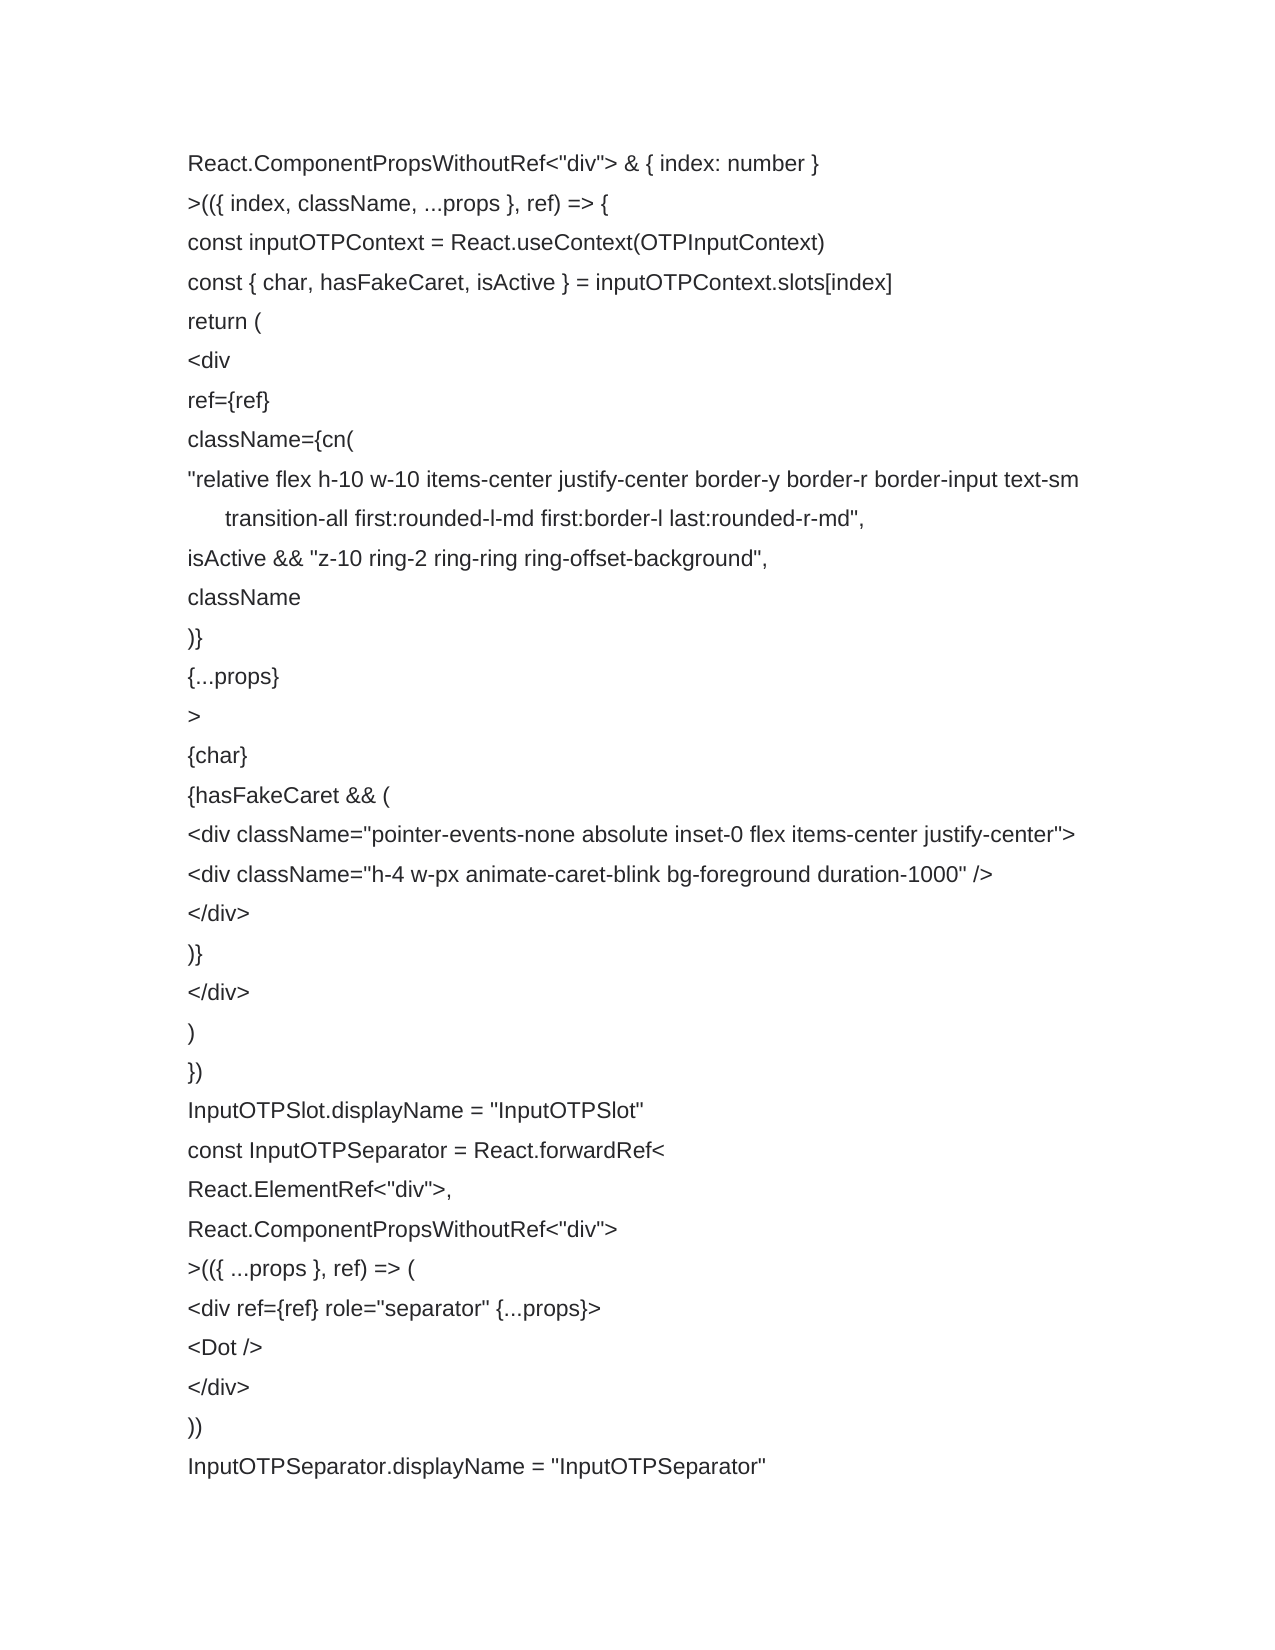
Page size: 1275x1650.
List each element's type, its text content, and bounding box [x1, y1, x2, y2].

list React.ComponentPropsWithoutRef<"div"> & { index: number } [187, 150, 1125, 176]
list }) [187, 1058, 1125, 1084]
list </div> [187, 1374, 1125, 1400]
list {...props} [187, 663, 1125, 689]
list className [187, 584, 1125, 611]
list className={cn( [187, 426, 1125, 453]
list > [187, 703, 1125, 729]
list ref={ref} [187, 387, 1125, 413]
list isActive && "z-10 ring-2 ring-ring ring-offset-background", [187, 545, 1125, 571]
list >(({ ...props }, ref) => ( [187, 1255, 1125, 1282]
list InputOTPSlot.displayName = "InputOTPSlot" [187, 1097, 1125, 1124]
list </div> [187, 900, 1125, 926]
list {hasFakeCaret && ( [187, 782, 1125, 808]
list const inputOTPContext = React.useContext(OTPInputContext) [187, 229, 1125, 255]
list </div> [187, 979, 1125, 1005]
list const { char, hasFakeCaret, isActive } = inputOTPContext.slots[index] [187, 268, 1125, 295]
list <div className="pointer-events-none absolute inset-0 flex items-center justify-center"> [187, 821, 1125, 847]
list const InputOTPSeparator = React.forwardRef< [187, 1137, 1125, 1163]
list <Dot /> [187, 1334, 1125, 1361]
list <div ref={ref} role="separator" {...props}> [187, 1295, 1125, 1321]
list React.ElementRef<"div">, [187, 1176, 1125, 1203]
list InputOTPSeparator.displayName = "InputOTPSeparator" [187, 1453, 1125, 1479]
list ) [187, 1018, 1125, 1045]
list <div className="h-4 w-px animate-caret-blink bg-foreground duration-1000" /> [187, 861, 1125, 887]
list "relative flex h-10 w-10 items-center justify-center border-y border-r border-input text-sm transition-all first:rounded-l-md first:border-l last:rounded-r-md", [187, 466, 1125, 532]
list React.ComponentPropsWithoutRef<"div"> [187, 1216, 1125, 1242]
list {char} [187, 742, 1125, 768]
list return ( [187, 308, 1125, 334]
list <div [187, 347, 1125, 374]
list )} [187, 939, 1125, 966]
list )) [187, 1413, 1125, 1440]
list )} [187, 624, 1125, 650]
list >(({ index, className, ...props }, ref) => { [187, 189, 1125, 216]
